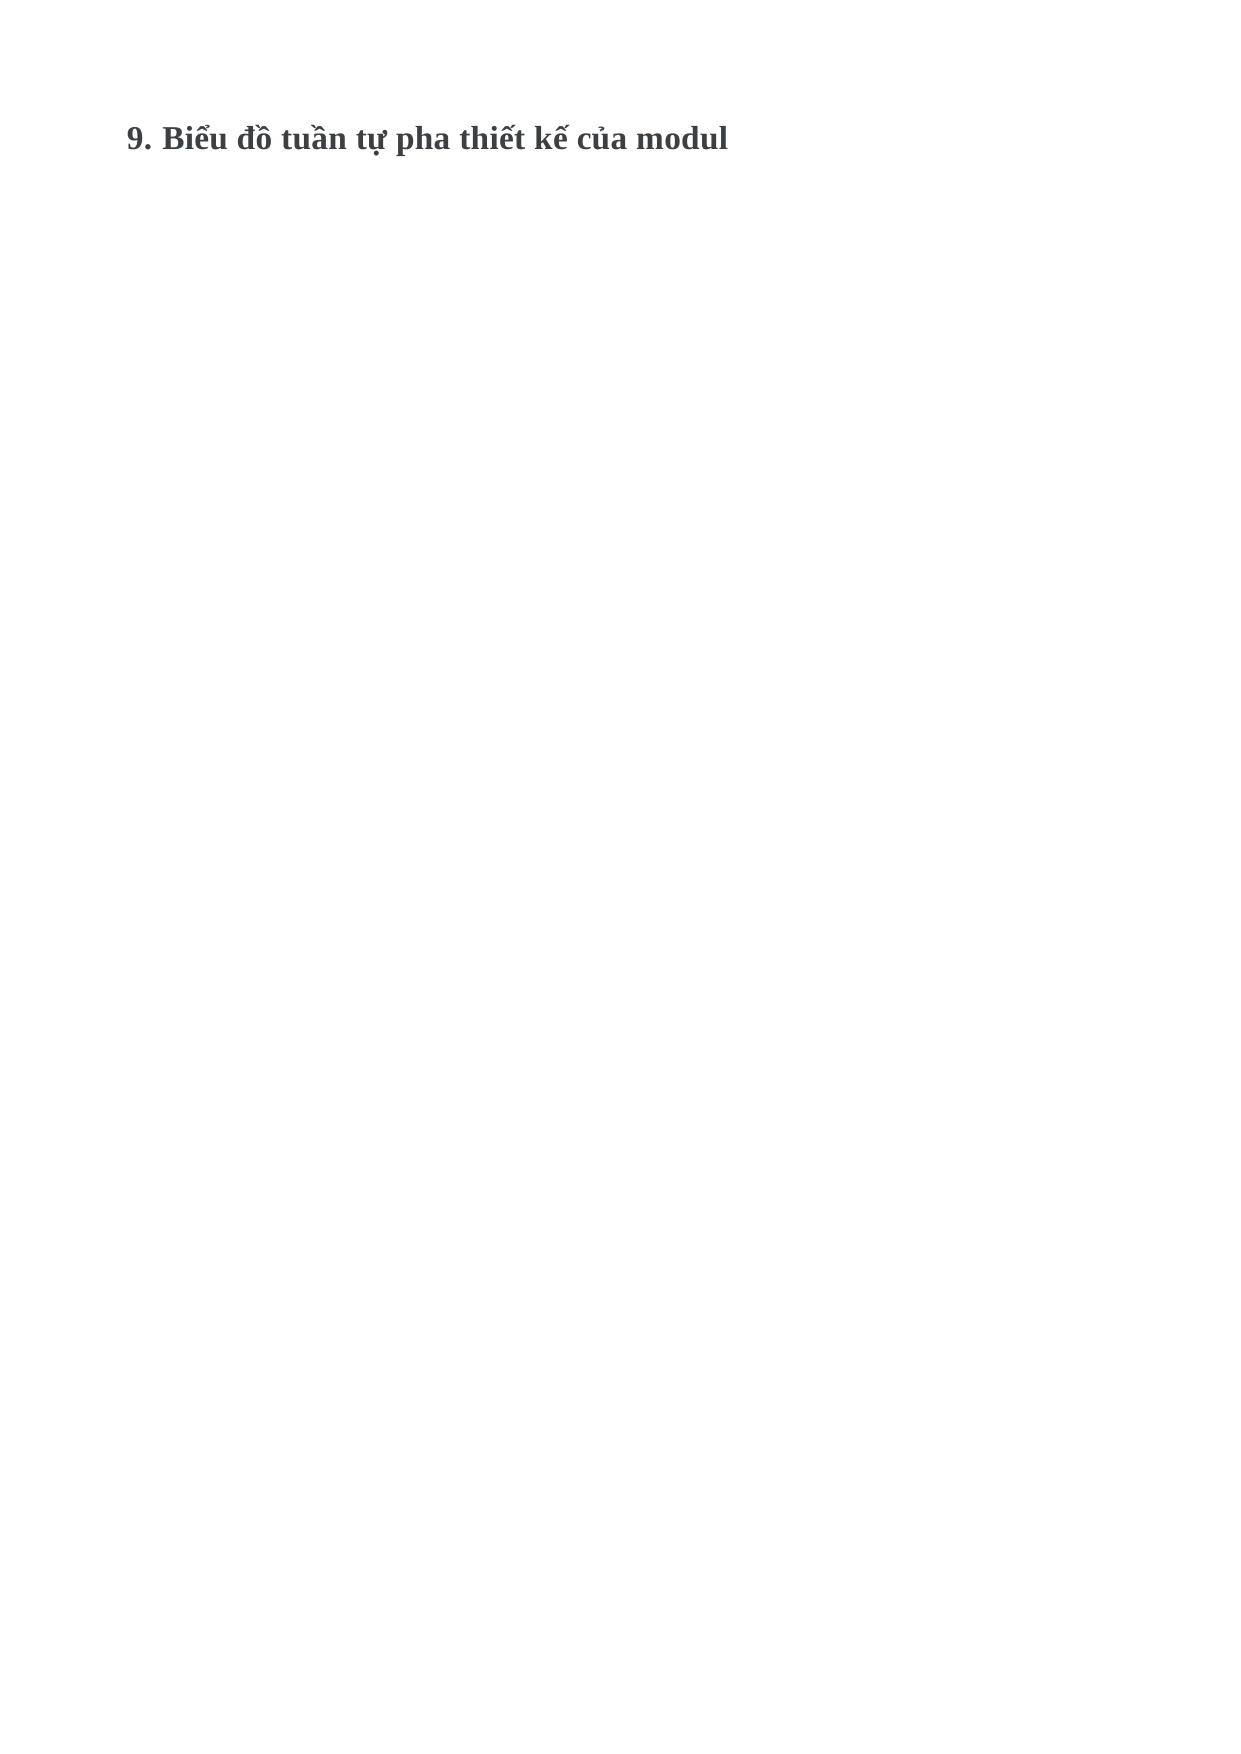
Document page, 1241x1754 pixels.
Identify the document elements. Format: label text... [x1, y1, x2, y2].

text 9. Biểu đồ tuần tự pha thiết kế của modul [118, 118, 1122, 157]
